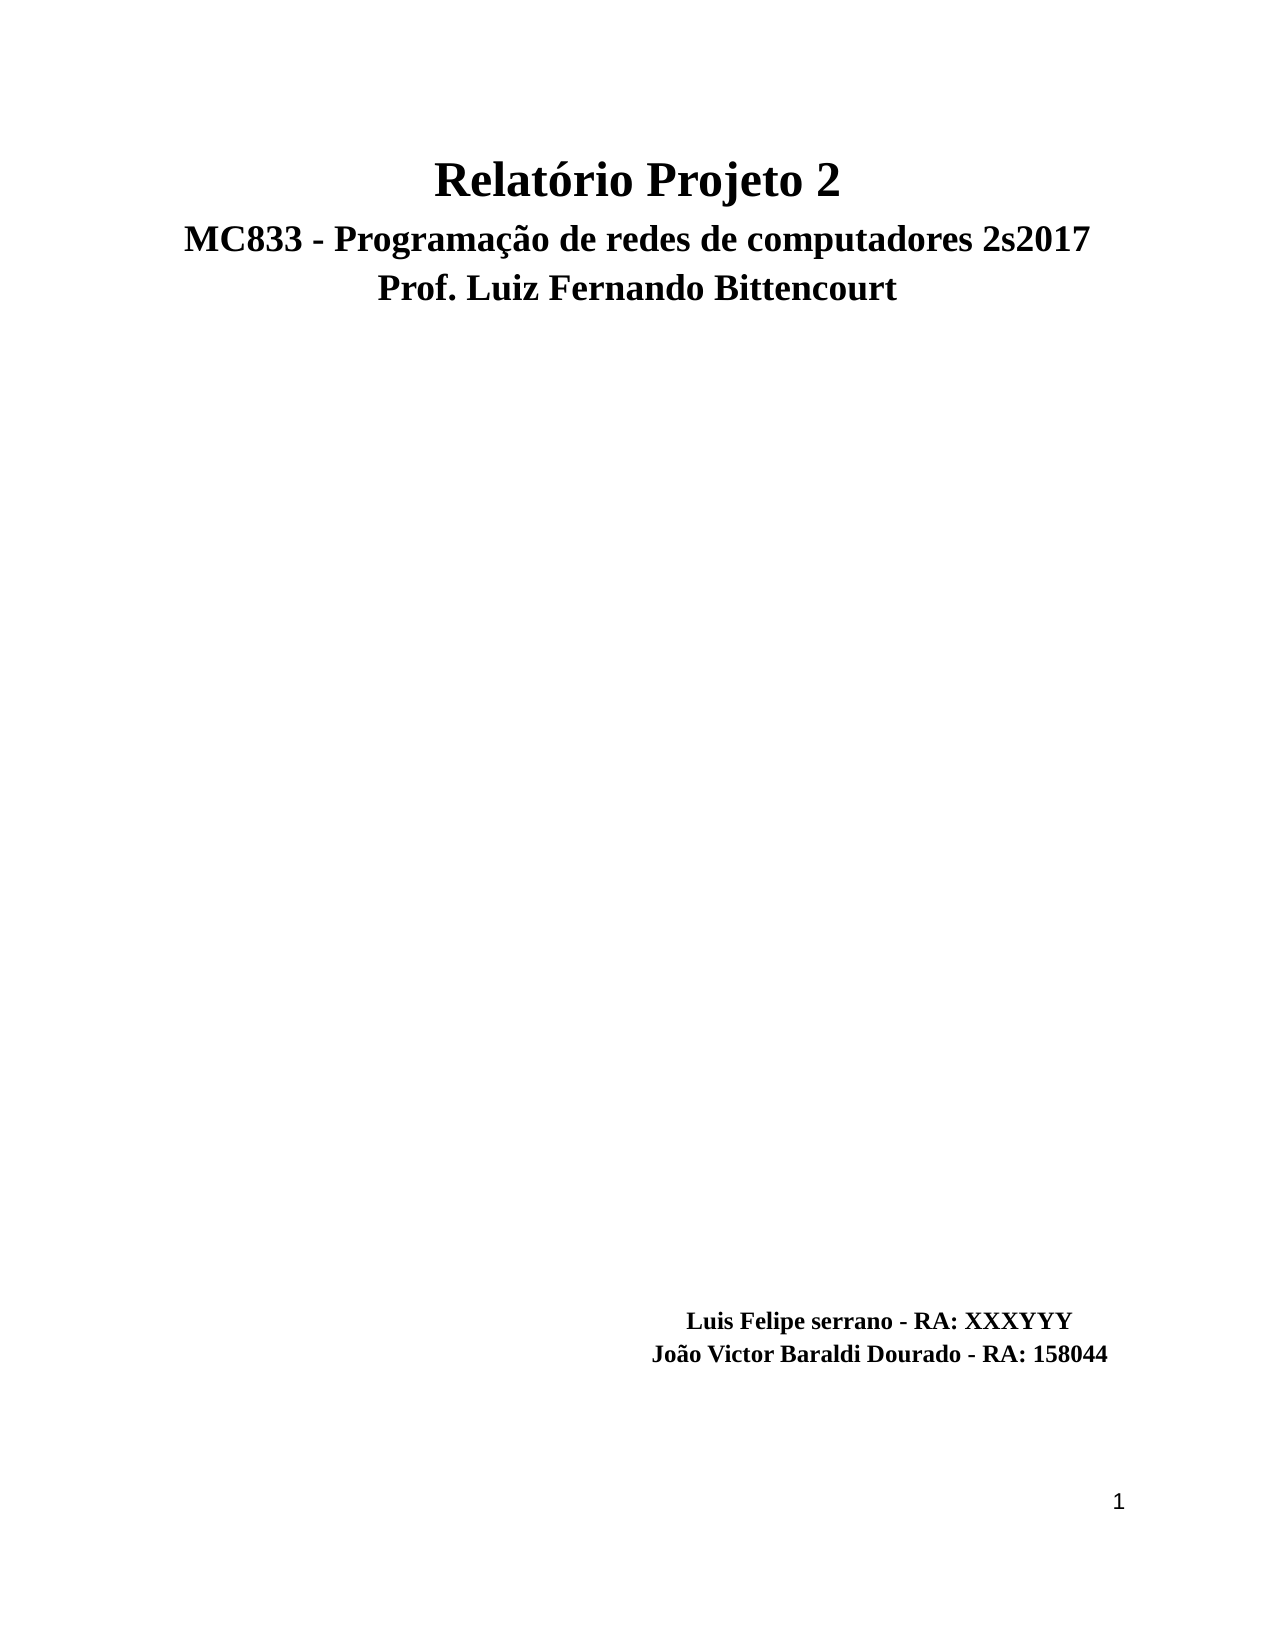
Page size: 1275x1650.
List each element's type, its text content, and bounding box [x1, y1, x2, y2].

text João Victor Baraldi Dourado - RA: 158044 [634, 1339, 1125, 1368]
text Relatório Projeto 2 [150, 150, 1125, 207]
text MC833 - Programação de redes de computadores 2s2017 [150, 216, 1125, 259]
text Luis Felipe serrano - RA: XXXYYY [634, 1306, 1125, 1334]
text Prof. Luiz Fernando Bittencourt [150, 266, 1125, 309]
